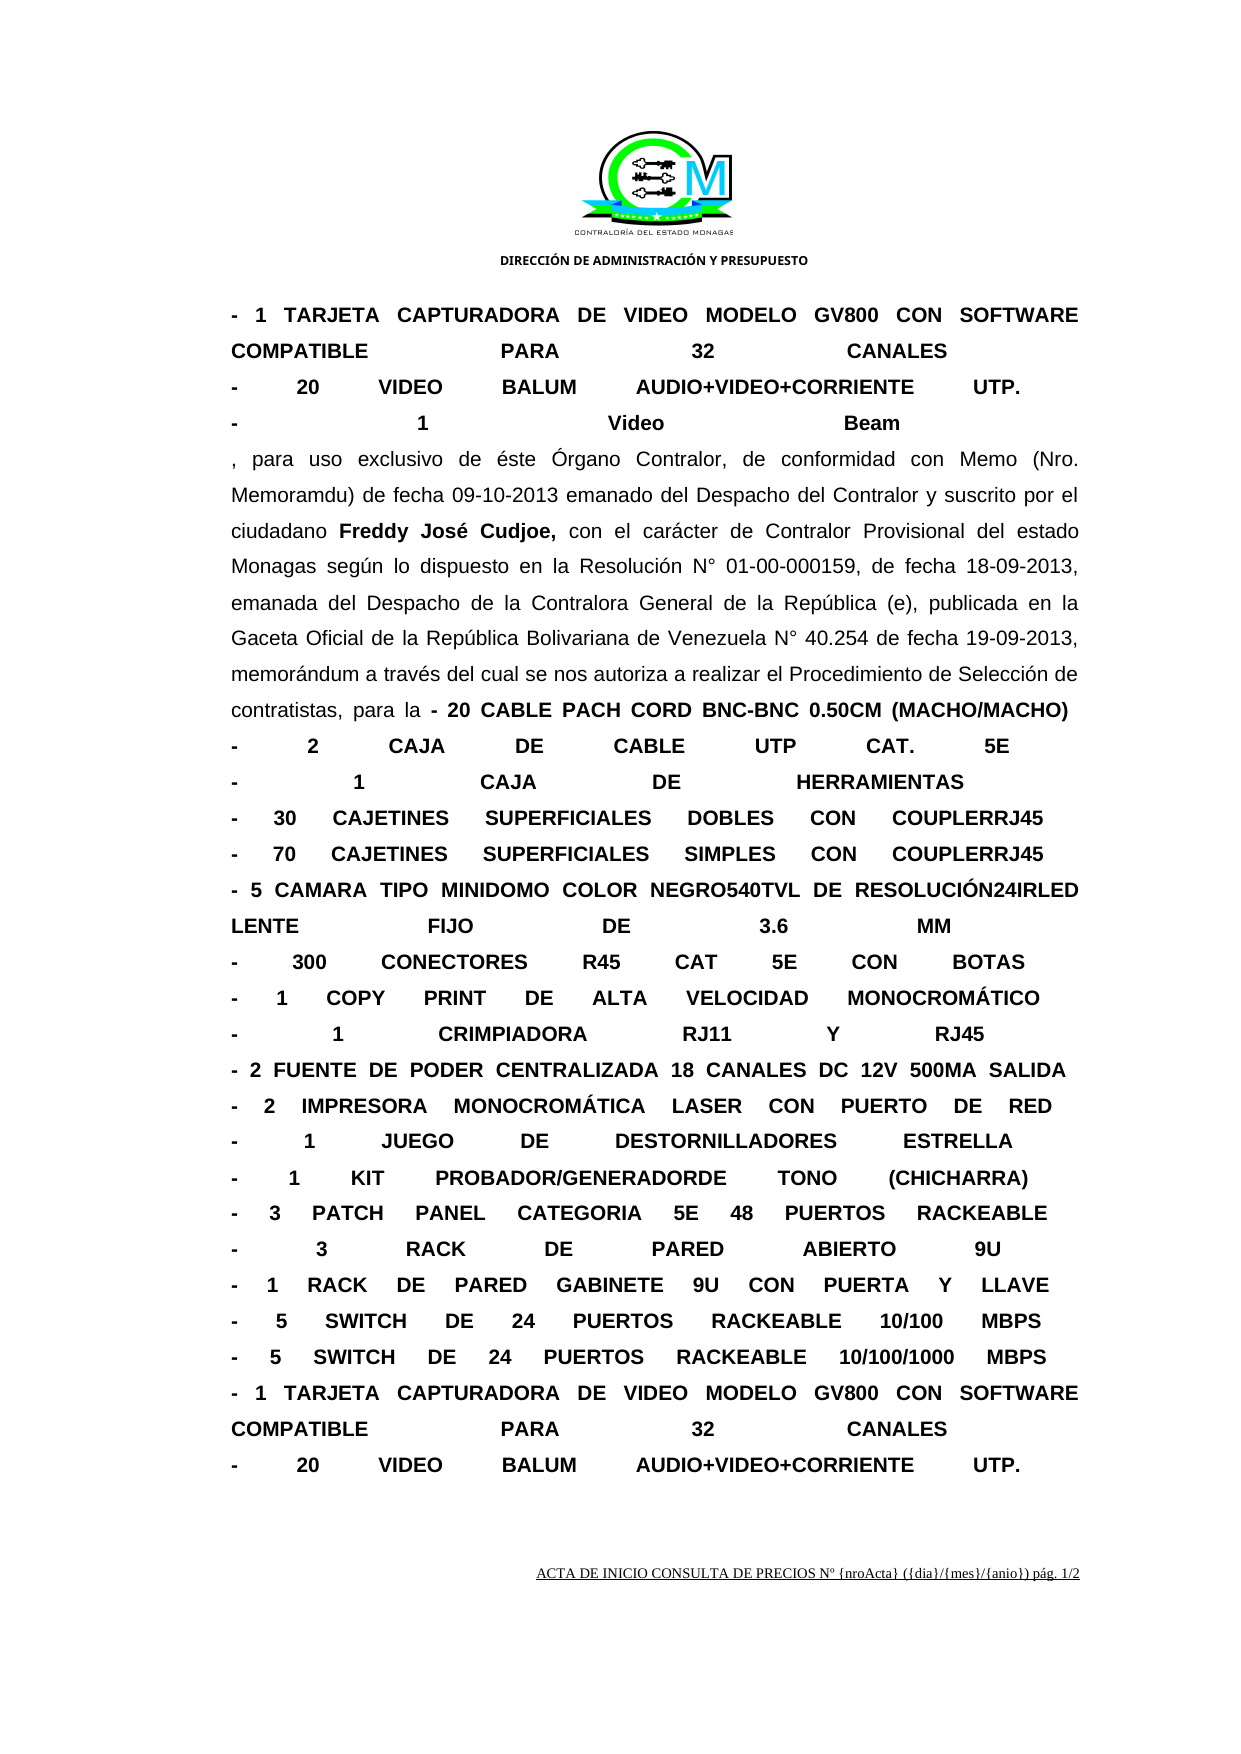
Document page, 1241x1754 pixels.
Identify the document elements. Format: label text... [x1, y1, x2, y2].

text - 1 TARJETA CAPTURADORA DE VIDEO MODELO GV800 CON SOFTWARE COMPATIBLE PARA 32 CANALES - 20 VIDEO BALUM AUDIO+VIDEO+CORRIENTE UTP. - 1 Video Beam , para uso exclusivo de éste Órgano Contralor, de conformidad con Memo (Nro. Memoramdu) de fecha 09-10-2013 emanado del Despacho del Contralor y suscrito por el ciudadano Freddy José Cudjoe, con el carácter de Contralor Provisional del estado Monagas según lo dispuesto en la Resolución N° 01-00-000159, de fecha 18-09-2013, emanada del Despacho de la Contralora General de la República (e), publicada en la Gaceta Oficial de la República Bolivariana de Venezuela N° 40.254 de fecha 19-09-2013, memorándum a través del cual se nos autoriza a realizar el Procedimiento de Selección de contratistas, para la - 20 CABLE PACH CORD BNC-BNC 0.50CM (MACHO/MACHO) - 2 CAJA DE CABLE UTP CAT. 5E - 1 CAJA DE HERRAMIENTAS - 30 CAJETINES SUPERFICIALES DOBLES CON COUPLERRJ45 - 70 CAJETINES SUPERFICIALES SIMPLES CON COUPLERRJ45 - 5 CAMARA TIPO MINIDOMO COLOR NEGRO540TVL DE RESOLUCIÓN24IRLED LENTE FIJO DE 3.6 MM - 300 CONECTORES R45 CAT 5E CON BOTAS - 1 COPY PRINT DE ALTA VELOCIDAD MONOCROMÁTICO - 1 CRIMPIADORA RJ11 Y RJ45 - 2 FUENTE DE PODER CENTRALIZADA 18 CANALES DC 12V 500MA SALIDA - 2 IMPRESORA MONOCROMÁTICA LASER CON PUERTO DE RED - 1 JUEGO DE DESTORNILLADORES ESTRELLA - 1 KIT PROBADOR/GENERADORDE TONO (CHICHARRA) - 3 PATCH PANEL CATEGORIA 5E 48 PUERTOS RACKEABLE - 3 RACK DE PARED ABIERTO 9U - 1 RACK DE PARED GABINETE 9U CON PUERTA Y LLAVE - 5 SWITCH DE 24 PUERTOS RACKEABLE 10/100 MBPS - 5 SWITCH DE 24 PUERTOS RACKEABLE 10/100/1000 MBPS - 1 TARJETA CAPTURADORA DE VIDEO MODELO GV800 CON SOFTWARE COMPATIBLE PARA 32 CANALES - 20 VIDEO BALUM AUDIO+VIDEO+CORRIENTE UTP. [231, 303, 1080, 1477]
picture [574, 131, 733, 235]
